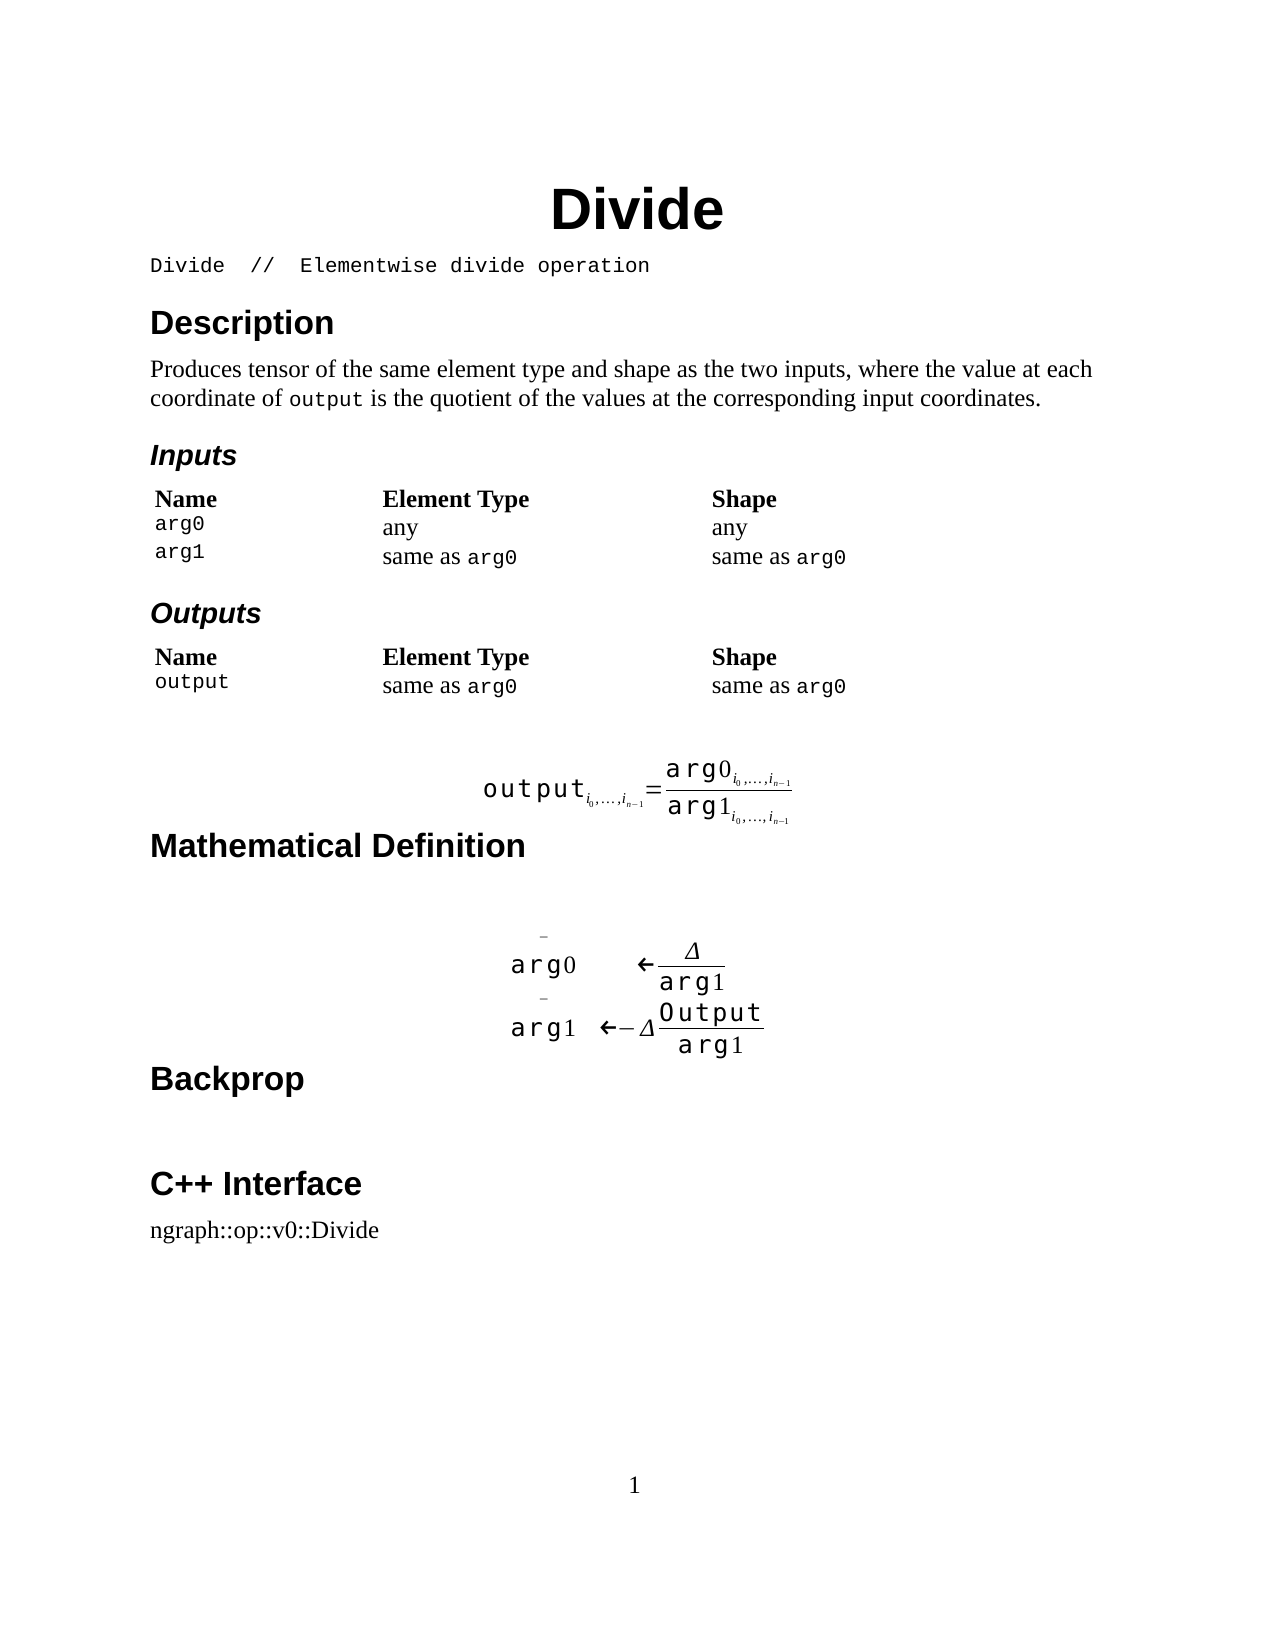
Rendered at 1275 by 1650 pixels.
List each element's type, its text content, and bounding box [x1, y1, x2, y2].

table_header Name [150, 484, 378, 512]
table_cell same as arg0 [707, 541, 1125, 571]
table_header Name [150, 642, 378, 671]
table_cell arg1 [150, 541, 378, 571]
subtitle C++ Interface [150, 1164, 1125, 1202]
table_header Shape [707, 642, 1125, 671]
table_header Shape [707, 484, 1125, 512]
table_cell any [378, 513, 707, 541]
subtitle Backprop [150, 931, 1125, 1097]
text ngraph::op::v0::Divide [150, 1215, 1125, 1243]
subtitle Description [150, 303, 1125, 342]
table_cell same as arg0 [378, 671, 707, 700]
table_cell any [707, 513, 1125, 541]
text Divide // Elementwise divide operation [150, 254, 1125, 278]
table_cell same as arg0 [378, 541, 707, 571]
subtitle Inputs [150, 438, 1125, 471]
table_header Element Type [378, 642, 707, 671]
title Divide [150, 175, 1125, 242]
subtitle Outputs [150, 596, 1125, 629]
table_header Element Type [378, 484, 707, 512]
table_cell output [150, 671, 378, 700]
table_cell arg0 [150, 513, 378, 541]
table_cell same as arg0 [707, 671, 1125, 700]
subtitle Mathematical Definition [150, 725, 1125, 865]
text Produces tensor of the same element type and shape as the two inputs, where the value at each coordinate of output is the quotient of the values at the corresponding input coordinates. [150, 354, 1125, 413]
